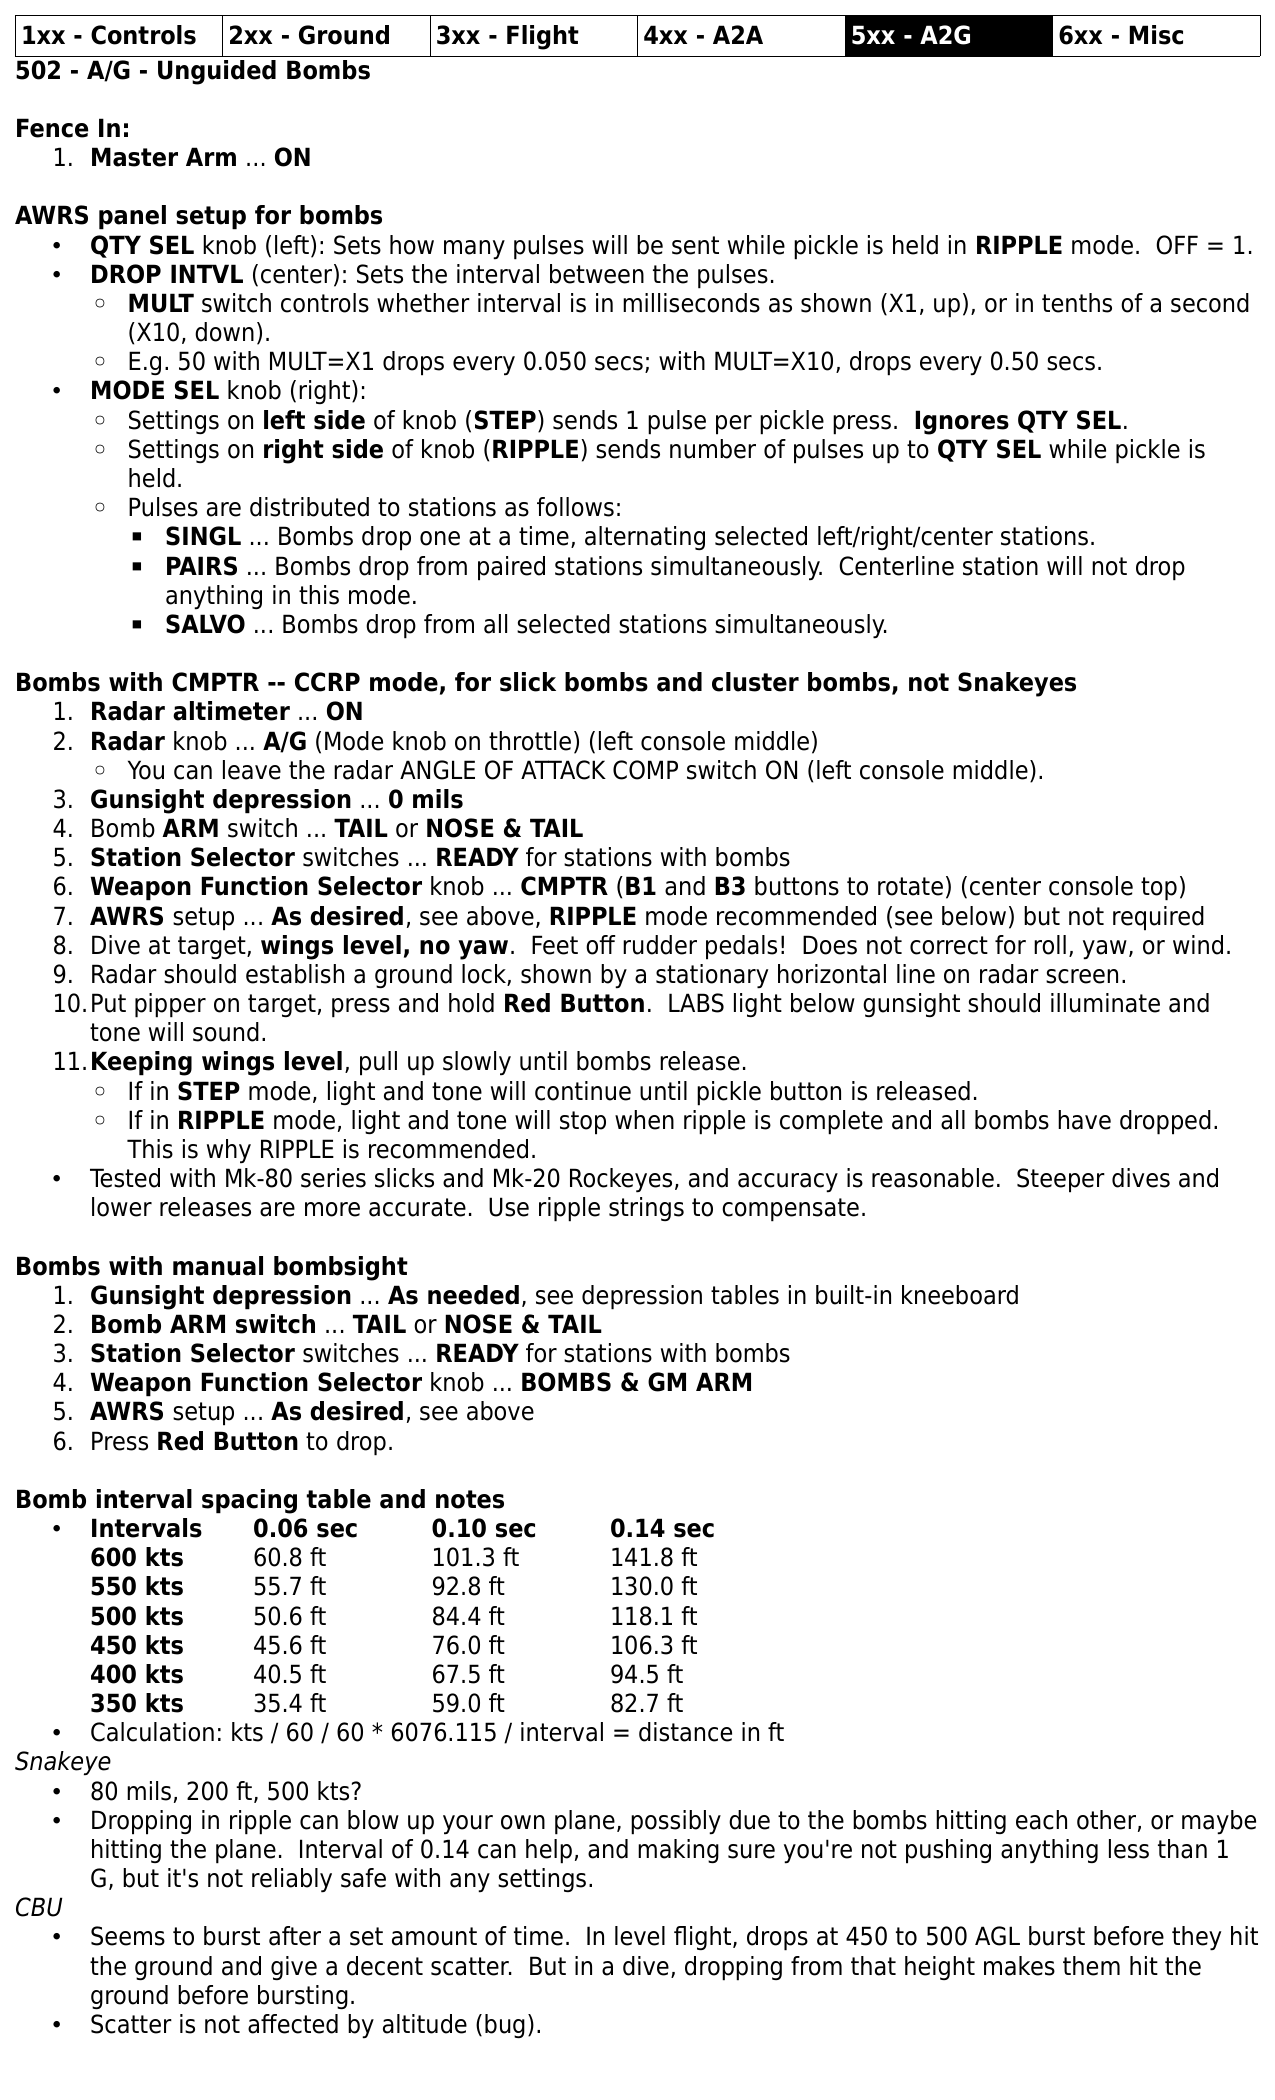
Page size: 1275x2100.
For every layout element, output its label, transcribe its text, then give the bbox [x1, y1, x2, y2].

list Pulses are distributed to stations as follows: [90, 493, 1260, 522]
list MULT switch controls whether interval is in milliseconds as shown (X1, up), or in tenths of a second (X10, down). [90, 289, 1260, 347]
text Bombs with manual bombsight [15, 1252, 1260, 1281]
text Bomb interval spacing table and notes [15, 1485, 1260, 1514]
list 600 kts 60.8 ft 101.3 ft 141.8 ft [52, 1543, 1260, 1572]
text CBU [15, 1893, 1260, 1922]
list Bomb ARM switch ... TAIL or NOSE & TAIL [52, 1310, 1260, 1339]
list DROP INTVL (center): Sets the interval between the pulses. [52, 260, 1260, 289]
list Dive at target, wings level, no yaw. Feet off rudder pedals! Does not correct for roll, yaw, or wind. [52, 931, 1260, 960]
list Seems to burst after a set amount of time. In level flight, drops at 450 to 500 AGL burst before they hit the ground and give a decent scatter. But in a dive, dropping from that height makes them hit the ground before bursting. [52, 1922, 1260, 2010]
list AWRS setup ... As desired, see above, RIPPLE mode recommended (see below) but not required [52, 902, 1260, 931]
list Weapon Function Selector knob ... BOMBS & GM ARM [52, 1368, 1260, 1397]
table_header 1xx - Controls [16, 16, 222, 56]
table_header 5xx - A2G [846, 16, 1052, 56]
list Put pipper on target, press and hold Red Button. LABS light below gunsight should illuminate and tone will sound. [52, 989, 1260, 1047]
text AWRS panel setup for bombs [15, 202, 1260, 231]
list Radar should establish a ground lock, shown by a stationary horizontal line on radar screen. [52, 960, 1260, 989]
list 500 kts 50.6 ft 84.4 ft 118.1 ft [52, 1602, 1260, 1631]
list Press Red Button to drop. [52, 1427, 1260, 1456]
list You can leave the radar ANGLE OF ATTACK COMP switch ON (left console middle). [90, 756, 1260, 785]
list Station Selector switches ... READY for stations with bombs [52, 1339, 1260, 1368]
list Settings on left side of knob (STEP) sends 1 pulse per pickle press. Ignores QTY SEL. [90, 406, 1260, 435]
list Radar knob ... A/G (Mode knob on throttle) (left console middle) [52, 727, 1260, 756]
list Scatter is not affected by altitude (bug). [52, 2010, 1260, 2039]
list E.g. 50 with MULT=X1 drops every 0.050 secs; with MULT=X10, drops every 0.50 secs. [90, 347, 1260, 377]
list MODE SEL knob (right): [52, 377, 1260, 406]
table_header 6xx - Misc [1053, 16, 1260, 56]
list QTY SEL knob (left): Sets how many pulses will be sent while pickle is held in RIPPLE mode. OFF = 1. [52, 231, 1260, 260]
list PAIRS ... Bombs drop from paired stations simultaneously. Centerline station will not drop anything in this mode. [127, 552, 1260, 610]
list Keeping wings level, pull up slowly until bombs release. [52, 1047, 1260, 1077]
list 550 kts 55.7 ft 92.8 ft 130.0 ft [52, 1572, 1260, 1602]
list Bomb ARM switch ... TAIL or NOSE & TAIL [52, 814, 1260, 843]
table_header 4xx - A2A [638, 16, 845, 56]
text 502 - A/G - Unguided Bombs [15, 57, 1260, 85]
list AWRS setup ... As desired, see above [52, 1397, 1260, 1427]
list Tested with Mk-80 series slicks and Mk-20 Rockeyes, and accuracy is reasonable. Steeper dives and lower releases are more accurate. Use ripple strings to compensate. [52, 1164, 1260, 1222]
list Calculation: kts / 60 / 60 * 6076.115 / interval = distance in ft [52, 1718, 1260, 1747]
list Weapon Function Selector knob ... CMPTR (B1 and B3 buttons to rotate) (center console top) [52, 872, 1260, 902]
list If in STEP mode, light and tone will continue until pickle button is released. [90, 1077, 1260, 1106]
list Gunsight depression ... As needed, see depression tables in built-in kneeboard [52, 1281, 1260, 1310]
list Intervals 0.06 sec 0.10 sec 0.14 sec [52, 1514, 1260, 1543]
list 450 kts 45.6 ft 76.0 ft 106.3 ft [52, 1631, 1260, 1660]
text Bombs with CMPTR -- CCRP mode, for slick bombs and cluster bombs, not Snakeyes [15, 668, 1260, 697]
list 350 kts 35.4 ft 59.0 ft 82.7 ft [52, 1689, 1260, 1718]
text Fence In: [15, 114, 1260, 143]
table_header 3xx - Flight [431, 16, 637, 56]
list 80 mils, 200 ft, 500 kts? [52, 1777, 1260, 1806]
list SINGL ... Bombs drop one at a time, alternating selected left/right/center stations. [127, 522, 1260, 552]
list SALVO ... Bombs drop from all selected stations simultaneously. [127, 610, 1260, 639]
list Radar altimeter ... ON [52, 697, 1260, 727]
text Snakeye [15, 1747, 1260, 1777]
list Dropping in ripple can blow up your own plane, possibly due to the bombs hitting each other, or maybe hitting the plane. Interval of 0.14 can help, and making sure you're not pushing anything less than 1 G, but it's not reliably safe with any settings. [52, 1806, 1260, 1893]
list Station Selector switches ... READY for stations with bombs [52, 843, 1260, 872]
table_header 2xx - Ground [223, 16, 430, 56]
list Gunsight depression ... 0 mils [52, 785, 1260, 814]
list If in RIPPLE mode, light and tone will stop when ripple is complete and all bombs have dropped. This is why RIPPLE is recommended. [90, 1106, 1260, 1164]
list Settings on right side of knob (RIPPLE) sends number of pulses up to QTY SEL while pickle is held. [90, 435, 1260, 493]
list Master Arm ... ON [52, 143, 1260, 172]
list 400 kts 40.5 ft 67.5 ft 94.5 ft [52, 1660, 1260, 1689]
